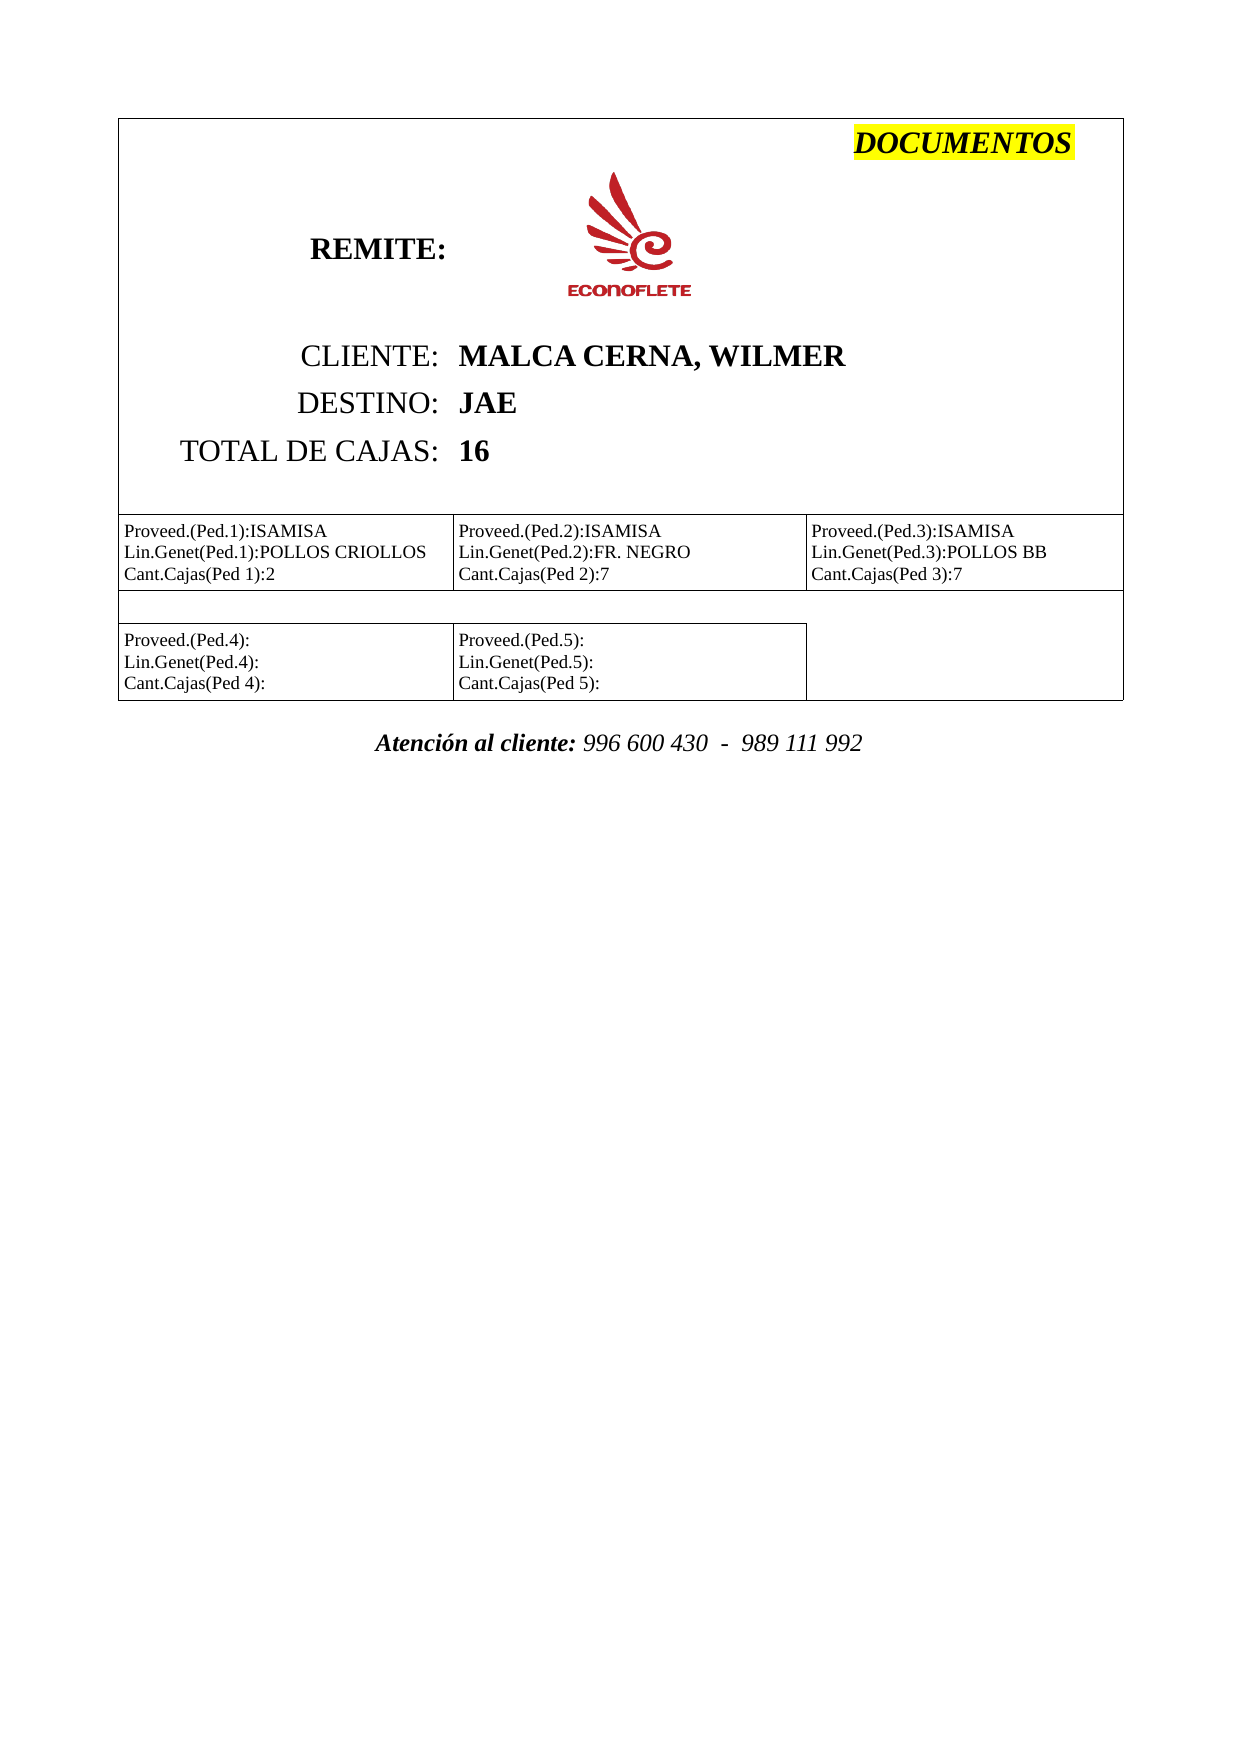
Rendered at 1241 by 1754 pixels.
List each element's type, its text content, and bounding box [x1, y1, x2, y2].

table_cell REMITE: [119, 166, 453, 332]
table_header [119, 119, 453, 166]
table_cell TOTAL DE CAJAS: [119, 426, 453, 474]
table_cell Proveed.(Ped.4): Lin.Genet(Ped.4): Cant.Cajas(Ped 4): [119, 624, 453, 699]
table_cell [806, 591, 1123, 623]
table_cell [453, 591, 806, 623]
table_cell Proveed.(Ped.1):ISAMISA Lin.Genet(Ped.1):POLLOS CRIOLLOS Cant.Cajas(Ped 1):2 [119, 515, 453, 590]
table_cell [119, 591, 453, 623]
table_cell DESTINO: [119, 379, 453, 426]
text Atención al cliente: 996 600 430 - 989 111 992 [118, 728, 1122, 757]
table_cell [453, 474, 806, 514]
picture [552, 171, 707, 297]
table_header DOCUMENTOS [806, 119, 1123, 166]
table_header [453, 119, 806, 166]
table_cell Proveed.(Ped.2):ISAMISA Lin.Genet(Ped.2):FR. NEGRO Cant.Cajas(Ped 2):7 [454, 515, 806, 590]
table_cell Proveed.(Ped.3):ISAMISA Lin.Genet(Ped.3):POLLOS BB Cant.Cajas(Ped 3):7 [807, 515, 1123, 590]
table_cell MALCA CERNA, WILMER [453, 332, 1123, 379]
table_cell [806, 474, 1123, 514]
table_cell JAE [453, 379, 806, 426]
table_cell [119, 474, 453, 514]
table_cell [806, 166, 1123, 332]
table_cell [807, 623, 1123, 699]
table_cell [453, 166, 806, 332]
table_cell [806, 379, 1123, 426]
table_cell CLIENTE: [119, 332, 453, 379]
table_cell Proveed.(Ped.5): Lin.Genet(Ped.5): Cant.Cajas(Ped 5): [454, 624, 806, 699]
table_cell 16 [453, 426, 1123, 474]
